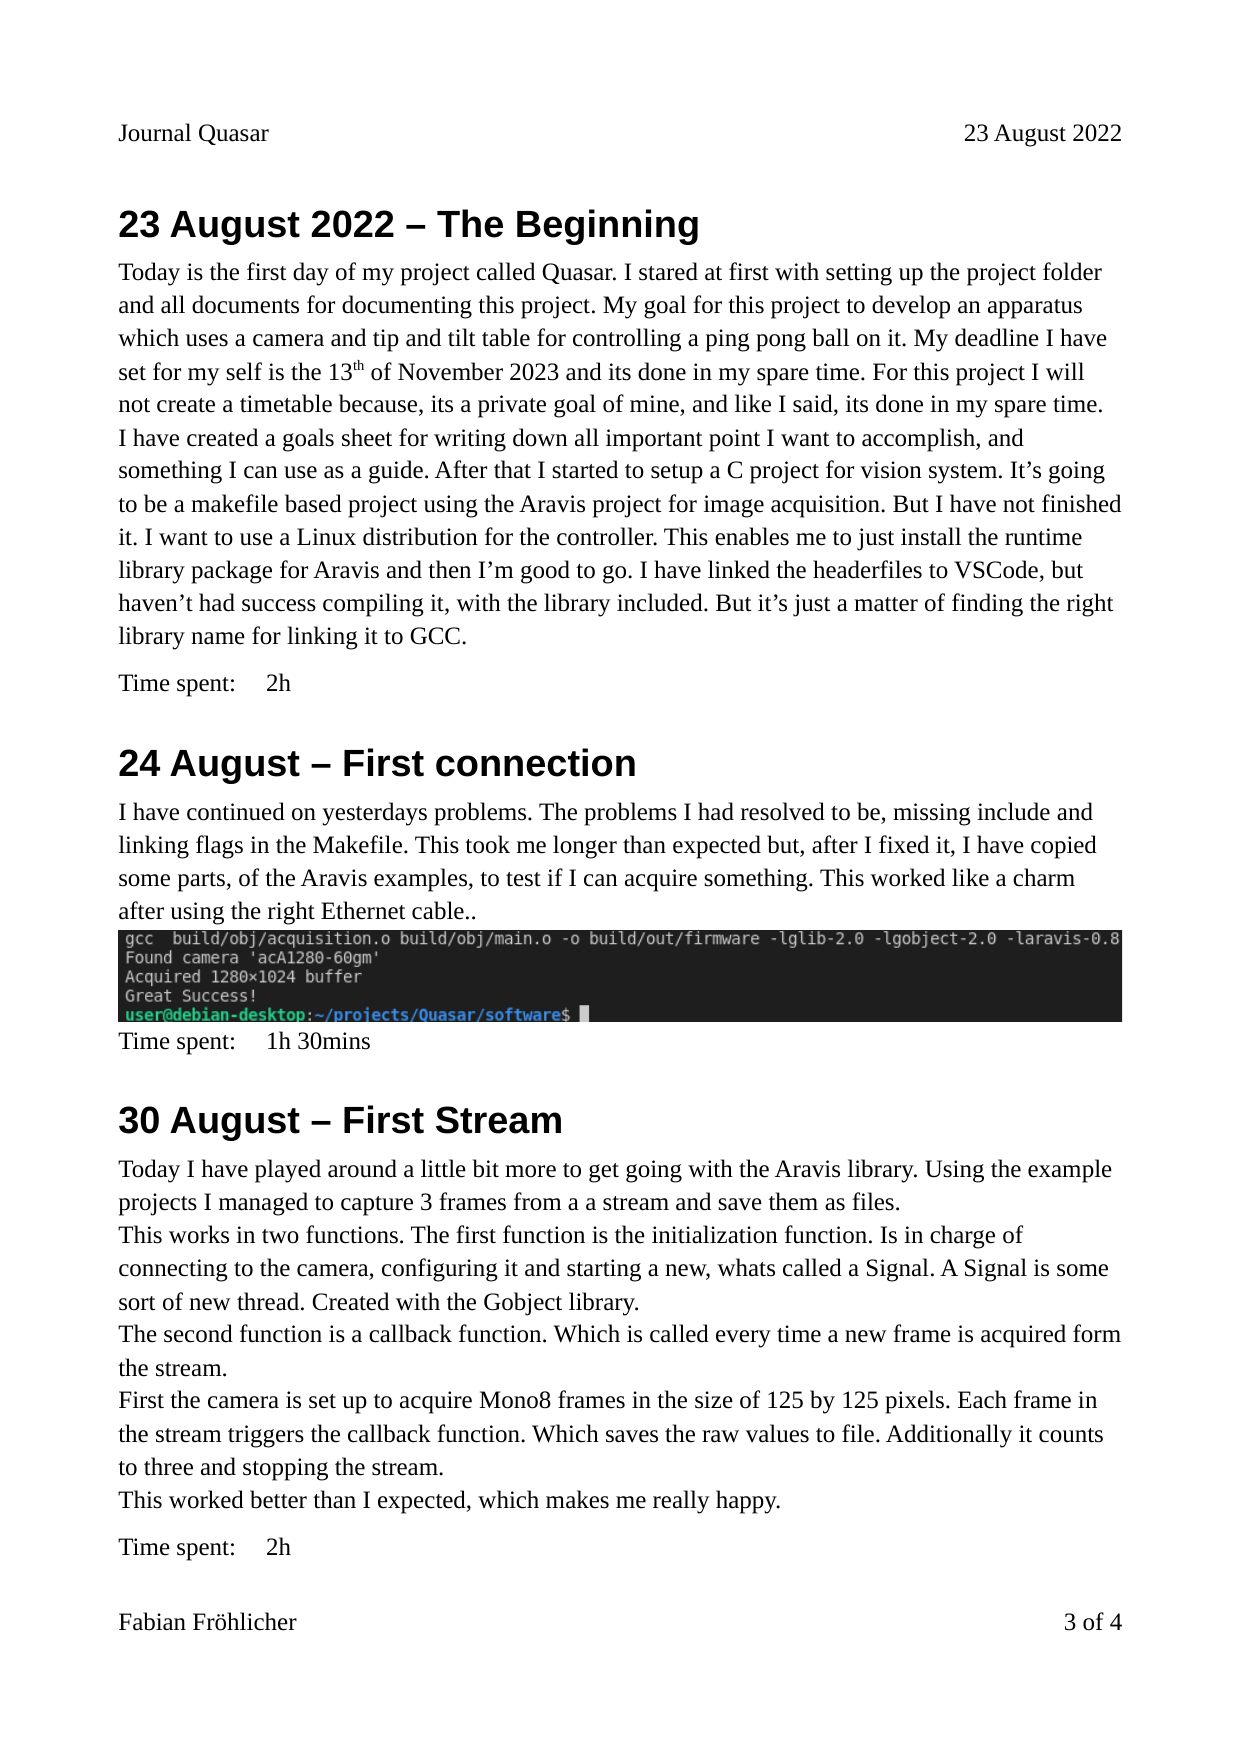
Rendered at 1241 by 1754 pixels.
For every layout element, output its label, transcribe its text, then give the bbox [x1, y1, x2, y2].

subtitle 23 August 2022 – The Beginning [118, 201, 1122, 245]
text Time spent: 2h [118, 668, 1122, 697]
subtitle 30 August – First Stream [118, 1098, 1122, 1142]
text Time spent: 2h [118, 1532, 1122, 1561]
text Today I have played around a little bit more to get going with the Aravis library. Using the example projects I managed to capture 3 frames from a a stream and save them as files. This works in two functions. The first function is the initialization function. Is in charge of connecting to the camera, configuring it and starting a new, whats called a Signal. A Signal is some sort of new thread. Created with the Gobject library. The second function is a callback function. Which is called every time a new frame is acquired form the stream. First the camera is set up to acquire Mono8 frames in the size of 125 by 125 pixels. Each frame in the stream triggers the callback function. Which saves the raw values to file. Additionally it counts to three and stopping the stream. This worked better than I expected, which makes me really happy. [118, 1154, 1122, 1513]
picture [118, 930, 1123, 1022]
text I have continued on yesterdays problems. The problems I had resolved to be, missing include and linking flags in the Makefile. This took me longer than expected but, after I fixed it, I have copied some parts, of the Aravis examples, to test if I can acquire something. This worked like a charm after using the right Ethernet cable.. [118, 797, 1122, 925]
subtitle 24 August – First connection [118, 741, 1122, 784]
text Today is the first day of my project called Quasar. I stared at first with setting up the project folder and all documents for documenting this project. My goal for this project to develop an apparatus which uses a camera and tip and tilt table for controlling a ping pong ball on it. My deadline I have set for my self is the 13th of November 2023 and its done in my spare time. For this project I will not create a timetable because, its a private goal of mine, and like I said, its done in my spare time. I have created a goals sheet for writing down all important point I want to accomplish, and something I can use as a guide. After that I started to setup a C project for vision system. It’s going to be a makefile based project using the Aravis project for image acquisition. But I have not finished it. I want to use a Linux distribution for the controller. This enables me to just install the runtime library package for Aravis and then I’m good to go. I have linked the headerfiles to VSCode, but haven’t had success compiling it, with the library included. But it’s just a matter of finding the right library name for linking it to GCC. [118, 257, 1122, 649]
text Time spent: 1h 30mins [118, 1022, 1122, 1054]
